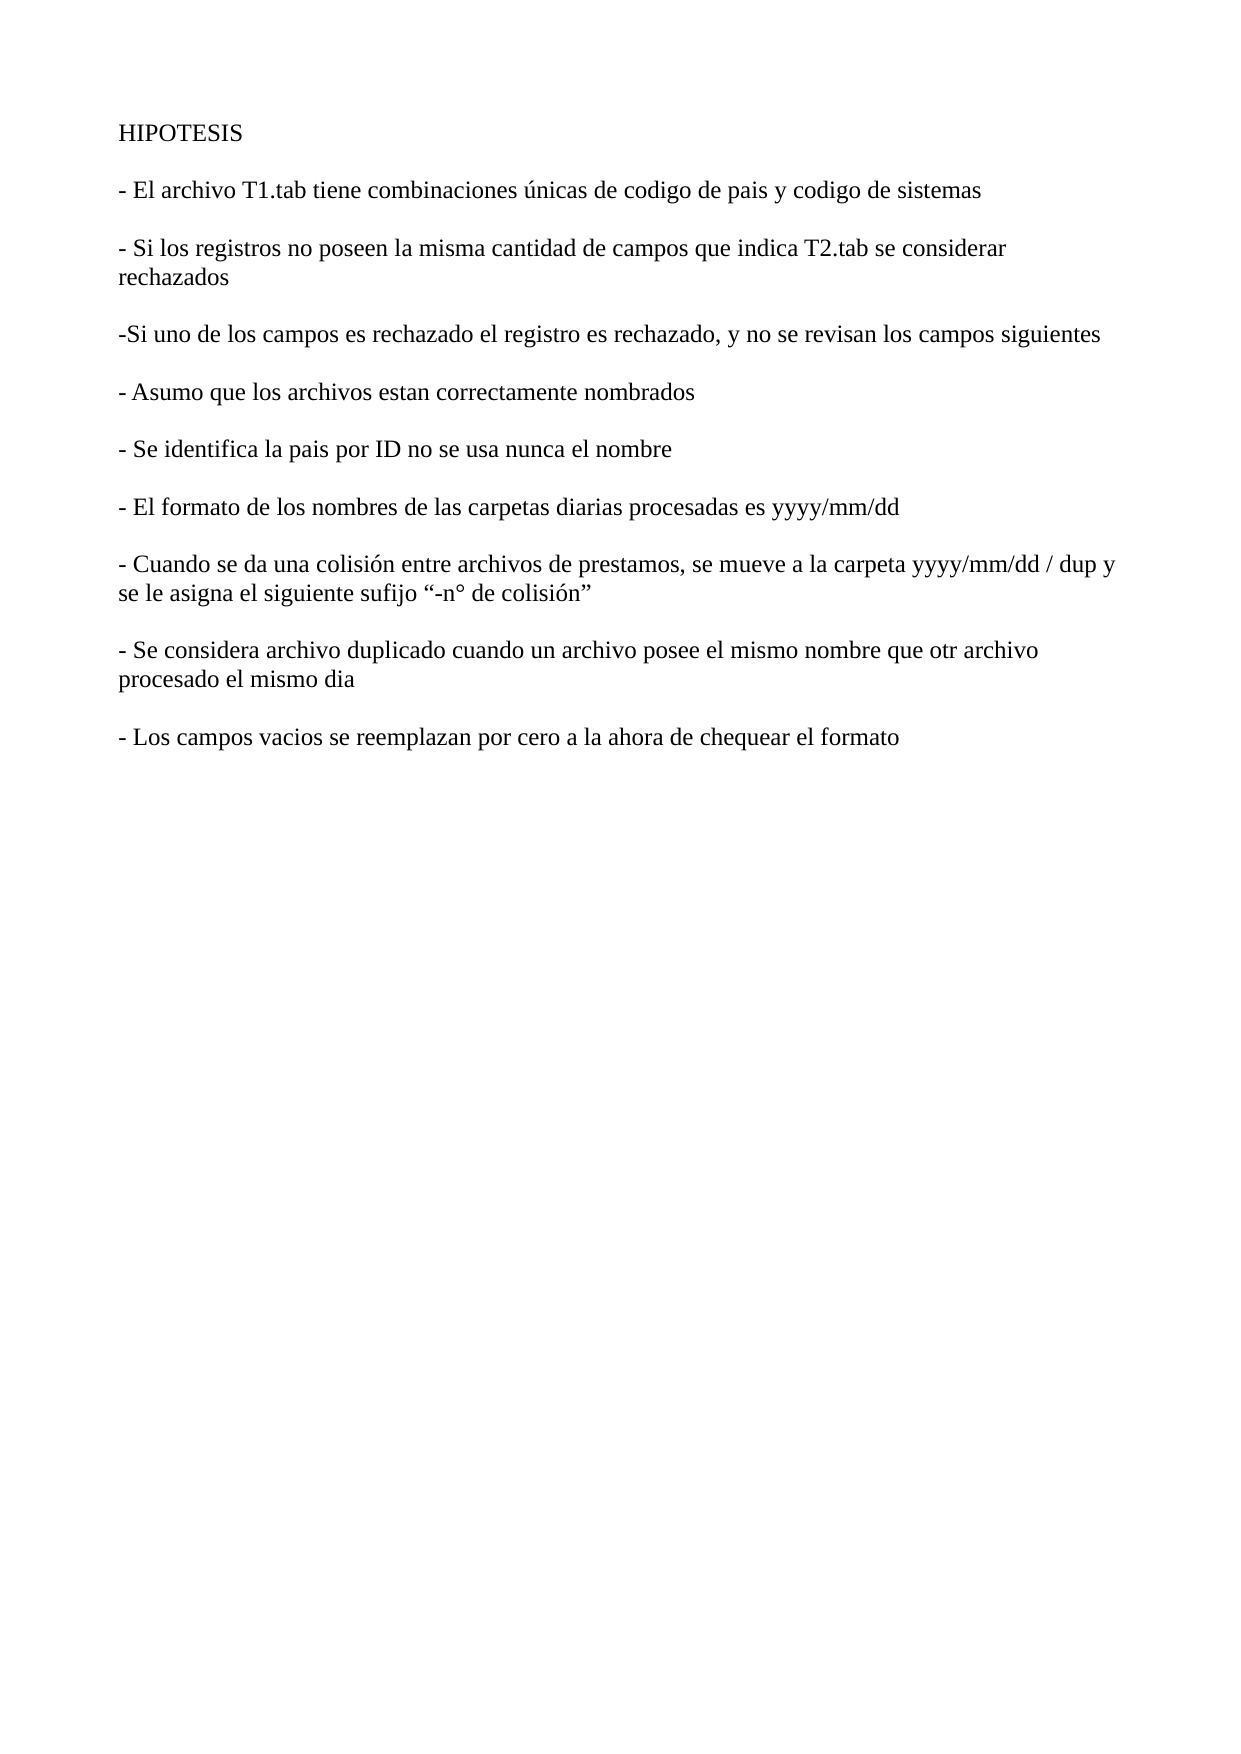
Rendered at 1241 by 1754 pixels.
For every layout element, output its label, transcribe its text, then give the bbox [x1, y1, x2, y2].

text - Si los registros no poseen la misma cantidad de campos que indica T2.tab se considerar rechazados [118, 233, 1122, 291]
text - Asumo que los archivos estan correctamente nombrados [118, 377, 1122, 406]
text HIPOTESIS [118, 118, 1122, 147]
text - Se identifica la pais por ID no se usa nunca el nombre [118, 434, 1122, 463]
text - Se considera archivo duplicado cuando un archivo posee el mismo nombre que otr archivo procesado el mismo dia [118, 636, 1122, 693]
text - Los campos vacios se reemplazan por cero a la ahora de chequear el formato [118, 722, 1122, 751]
text - Cuando se da una colisión entre archivos de prestamos, se mueve a la carpeta yyyy/mm/dd / dup y se le asigna el siguiente sufijo “-n° de colisión” [118, 549, 1122, 607]
text -Si uno de los campos es rechazado el registro es rechazado, y no se revisan los campos siguientes [118, 319, 1122, 348]
text - El formato de los nombres de las carpetas diarias procesadas es yyyy/mm/dd [118, 492, 1122, 521]
text - El archivo T1.tab tiene combinaciones únicas de codigo de pais y codigo de sistemas [118, 176, 1122, 204]
